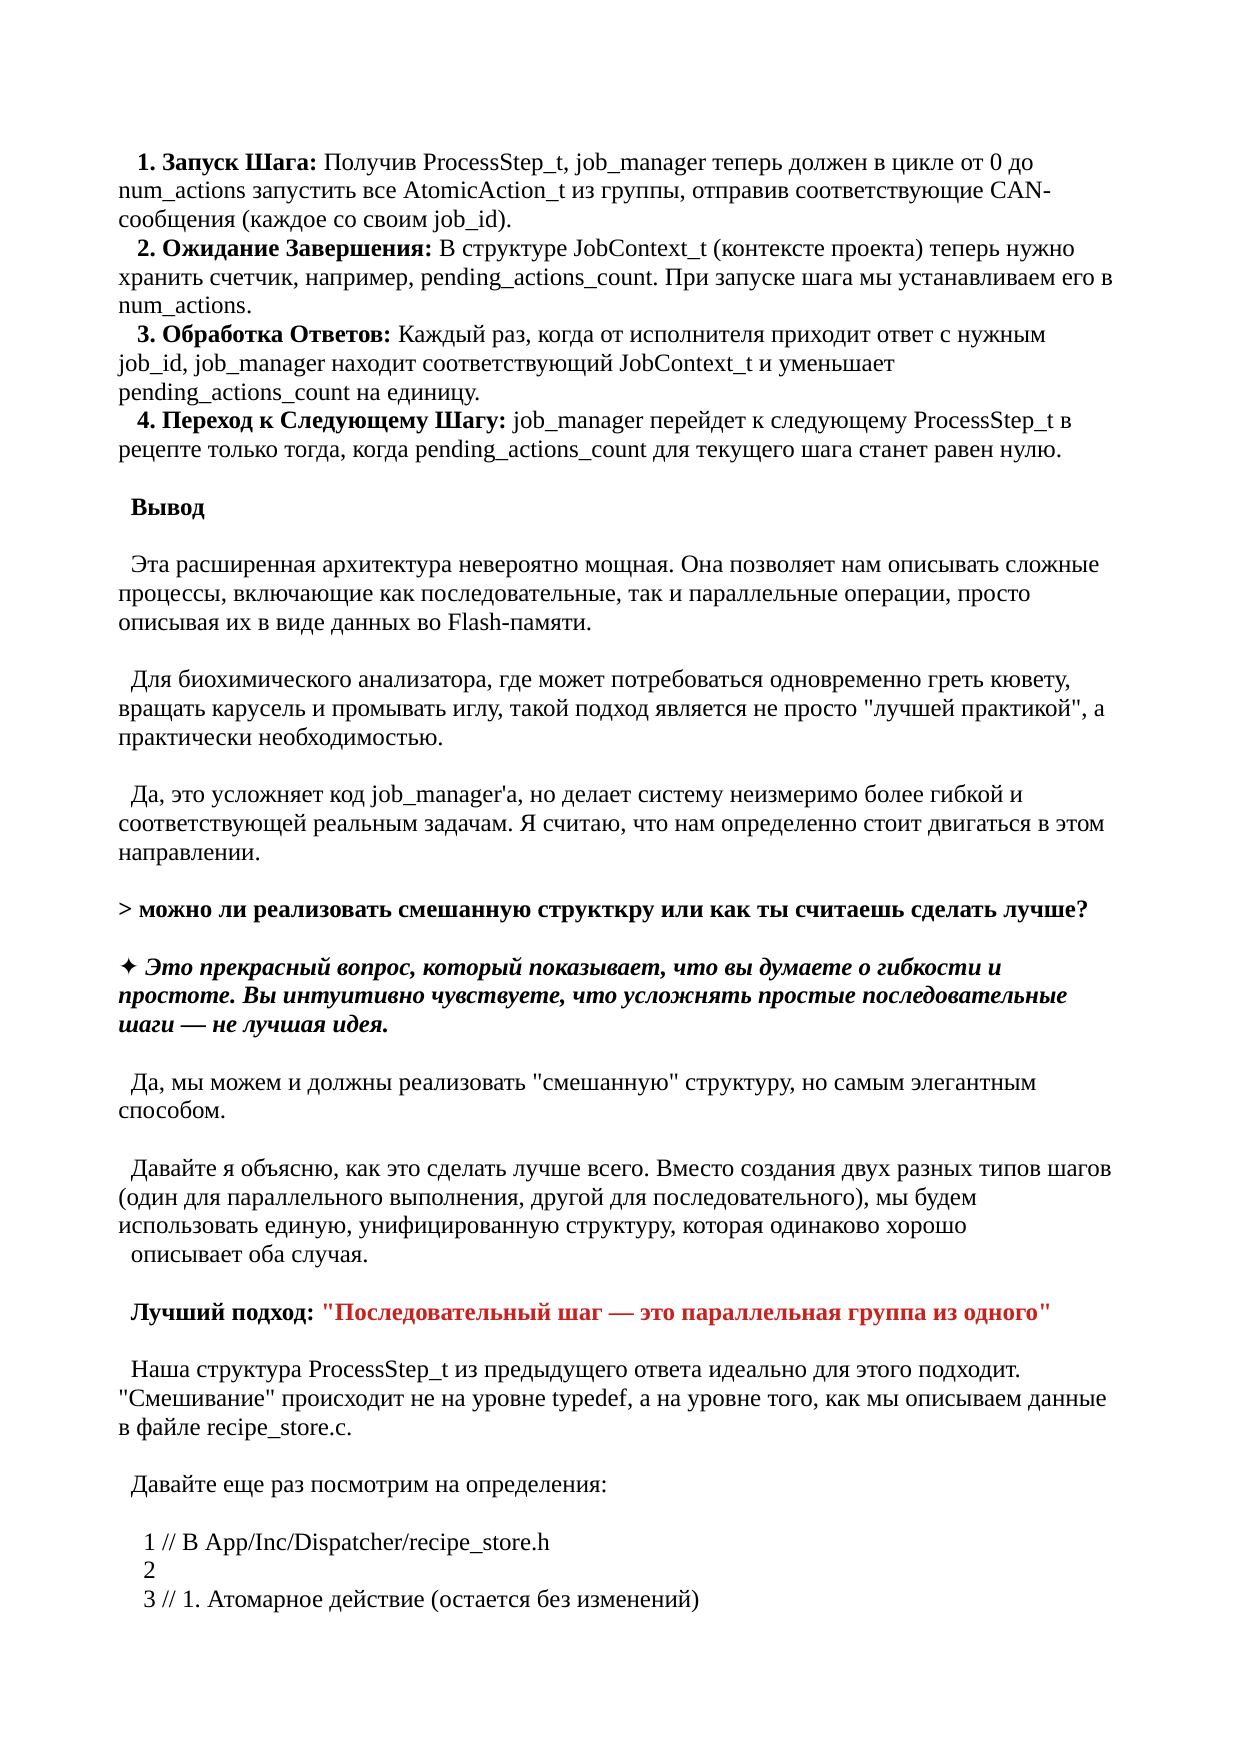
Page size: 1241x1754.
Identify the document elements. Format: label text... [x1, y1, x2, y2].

text 1 // В App/Inc/Dispatcher/recipe_store.h [118, 1527, 1122, 1556]
text Эта расширенная архитектура невероятно мощная. Она позволяет нам описывать сложные процессы, включающие как последовательные, так и параллельные операции, просто описывая их в виде данных во Flash-памяти. [118, 549, 1122, 636]
text Для биохимического анализатора, где может потребоваться одновременно греть кювету, вращать карусель и промывать иглу, такой подход является не просто "лучшей практикой", а практически необходимостью. [118, 664, 1122, 751]
text Давайте я объясню, как это сделать лучше всего. Вместо создания двух разных типов шагов (один для параллельного выполнения, другой для последовательного), мы будем использовать единую, унифицированную структуру, которая одинаково хорошо [118, 1153, 1122, 1239]
text ✦ Это прекрасный вопрос, который показывает, что вы думаете о гибкости и простоте. Вы интуитивно чувствуете, что усложнять простые последовательные шаги — не лучшая идея. [118, 952, 1122, 1038]
text > можно ли реализовать смешанную структкру или как ты считаешь сделать лучше? [118, 894, 1122, 923]
text 4. Переход к Следующему Шагу: job_manager перейдет к следующему ProcessStep_t в рецепте только тогда, когда pending_actions_count для текущего шага станет равен нулю. [118, 406, 1122, 463]
text 3 // 1. Атомарное действие (остается без изменений) [118, 1584, 1122, 1613]
text 3. Обработка Ответов: Каждый раз, когда от исполнителя приходит ответ с нужным job_id, job_manager находит соответствующий JobContext_t и уменьшает pending_actions_count на единицу. [118, 319, 1122, 406]
text Лучший подход: "Последовательный шаг — это параллельная группа из одного" [118, 1297, 1122, 1326]
text описывает оба случая. [118, 1239, 1122, 1268]
text Вывод [118, 492, 1122, 521]
text Да, мы можем и должны реализовать "смешанную" структуру, но самым элегантным способом. [118, 1067, 1122, 1124]
text Давайте еще раз посмотрим на определения: [118, 1469, 1122, 1498]
text 2 [118, 1556, 1122, 1584]
text 2. Ожидание Завершения: В структуре JobContext_t (контексте проекта) теперь нужно хранить счетчик, например, pending_actions_count. При запуске шага мы устанавливаем его в num_actions. [118, 233, 1122, 319]
text Да, это усложняет код job_manager'а, но делает систему неизмеримо более гибкой и соответствующей реальным задачам. Я считаю, что нам определенно стоит двигаться в этом направлении. [118, 779, 1122, 866]
text 1. Запуск Шага: Получив ProcessStep_t, job_manager теперь должен в цикле от 0 до num_actions запустить все AtomicAction_t из группы, отправив соответствующие CAN-сообщения (каждое со своим job_id). [118, 147, 1122, 233]
text Наша структура ProcessStep_t из предыдущего ответа идеально для этого подходит. "Смешивание" происходит не на уровне typedef, а на уровне того, как мы описываем данные в файле recipe_store.c. [118, 1354, 1122, 1441]
